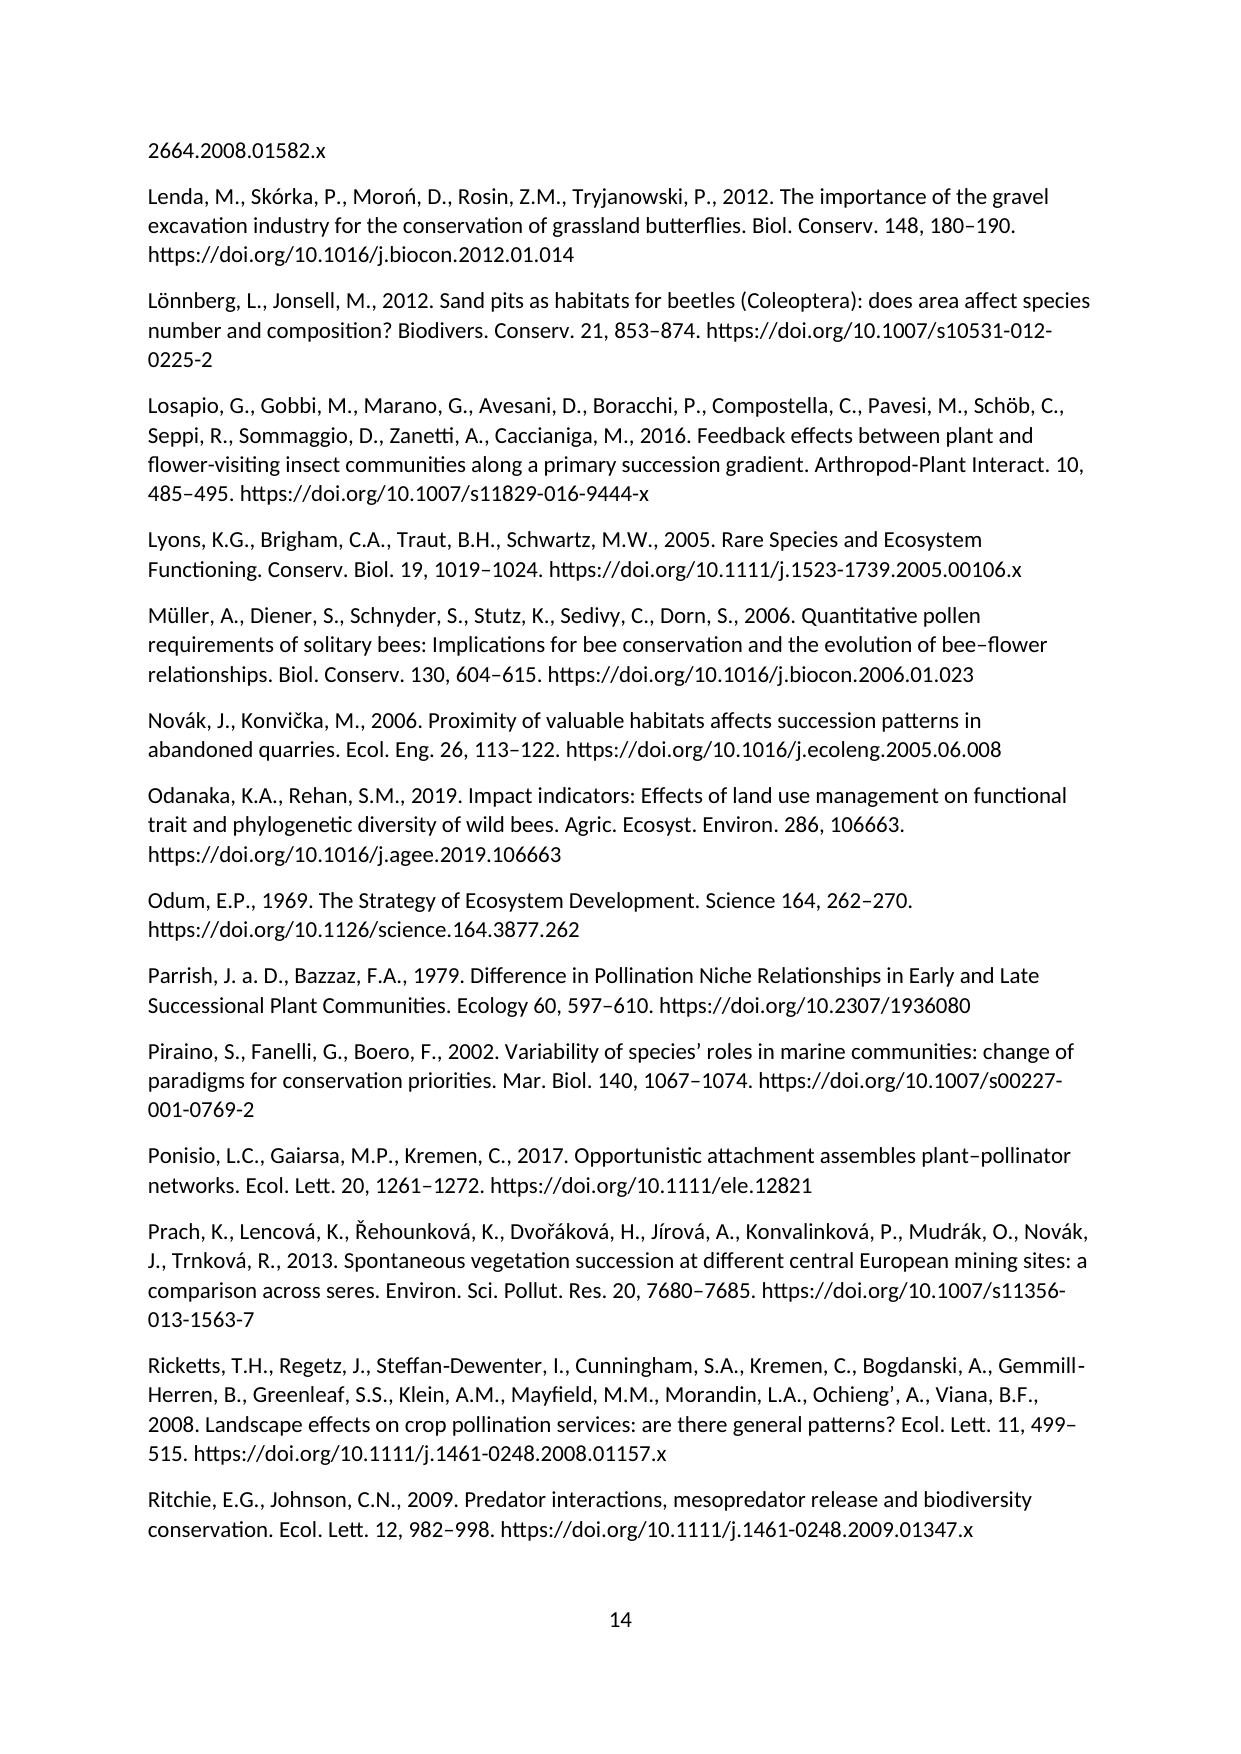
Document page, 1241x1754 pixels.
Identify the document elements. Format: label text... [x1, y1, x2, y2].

text Lönnberg, L., Jonsell, M., 2012. Sand pits as habitats for beetles (Coleoptera): does area affect species number and composition? Biodivers. Conserv. 21, 853–874. https://doi.org/10.1007/s10531-012-0225-2 [148, 287, 1092, 373]
text Müller, A., Diener, S., Schnyder, S., Stutz, K., Sedivy, C., Dorn, S., 2006. Quantitative pollen requirements of solitary bees: Implications for bee conservation and the evolution of bee–flower relationships. Biol. Conserv. 130, 604–615. https://doi.org/10.1016/j.biocon.2006.01.023 [148, 601, 1092, 688]
text Odum, E.P., 1969. The Strategy of Ecosystem Development. Science 164, 262–270. https://doi.org/10.1126/science.164.3877.262 [148, 886, 1092, 943]
text Parrish, J. a. D., Bazzaz, F.A., 1979. Difference in Pollination Niche Relationships in Early and Late Successional Plant Communities. Ecology 60, 597–610. https://doi.org/10.2307/1936080 [148, 961, 1092, 1019]
text Ritchie, E.G., Johnson, C.N., 2009. Predator interactions, mesopredator release and biodiversity conservation. Ecol. Lett. 12, 982–998. https://doi.org/10.1111/j.1461-0248.2009.01347.x [148, 1485, 1092, 1543]
text Ponisio, L.C., Gaiarsa, M.P., Kremen, C., 2017. Opportunistic attachment assembles plant–pollinator networks. Ecol. Lett. 20, 1261–1272. https://doi.org/10.1111/ele.12821 [148, 1142, 1092, 1199]
text Odanaka, K.A., Rehan, S.M., 2019. Impact indicators: Effects of land use management on functional trait and phylogenetic diversity of wild bees. Agric. Ecosyst. Environ. 286, 106663. https://doi.org/10.1016/j.agee.2019.106663 [148, 781, 1092, 868]
text Prach, K., Lencová, K., Řehounková, K., Dvořáková, H., Jírová, A., Konvalinková, P., Mudrák, O., Novák, J., Trnková, R., 2013. Spontaneous vegetation succession at different central European mining sites: a comparison across seres. Environ. Sci. Pollut. Res. 20, 7680–7685. https://doi.org/10.1007/s11356-013-1563-7 [148, 1217, 1092, 1333]
text Losapio, G., Gobbi, M., Marano, G., Avesani, D., Boracchi, P., Compostella, C., Pavesi, M., Schöb, C., Seppi, R., Sommaggio, D., Zanetti, A., Caccianiga, M., 2016. Feedback effects between plant and flower-visiting insect communities along a primary succession gradient. Arthropod-Plant Interact. 10, 485–495. https://doi.org/10.1007/s11829-016-9444-x [148, 391, 1092, 508]
text Lenda, M., Skórka, P., Moroń, D., Rosin, Z.M., Tryjanowski, P., 2012. The importance of the gravel excavation industry for the conservation of grassland butterflies. Biol. Conserv. 148, 180–190. https://doi.org/10.1016/j.biocon.2012.01.014 [148, 182, 1092, 269]
text 2664.2008.01582.x [148, 136, 1092, 164]
text Piraino, S., Fanelli, G., Boero, F., 2002. Variability of species’ roles in marine communities: change of paradigms for conservation priorities. Mar. Biol. 140, 1067–1074. https://doi.org/10.1007/s00227-001-0769-2 [148, 1037, 1092, 1124]
text Novák, J., Konvička, M., 2006. Proximity of valuable habitats affects succession patterns in abandoned quarries. Ecol. Eng. 26, 113–122. https://doi.org/10.1016/j.ecoleng.2005.06.008 [148, 706, 1092, 763]
text Ricketts, T.H., Regetz, J., Steffan‐Dewenter, I., Cunningham, S.A., Kremen, C., Bogdanski, A., Gemmill‐Herren, B., Greenleaf, S.S., Klein, A.M., Mayfield, M.M., Morandin, L.A., Ochieng’, A., Viana, B.F., 2008. Landscape effects on crop pollination services: are there general patterns? Ecol. Lett. 11, 499–515. https://doi.org/10.1111/j.1461-0248.2008.01157.x [148, 1351, 1092, 1467]
text Lyons, K.G., Brigham, C.A., Traut, B.H., Schwartz, M.W., 2005. Rare Species and Ecosystem Functioning. Conserv. Biol. 19, 1019–1024. https://doi.org/10.1111/j.1523-1739.2005.00106.x [148, 526, 1092, 583]
